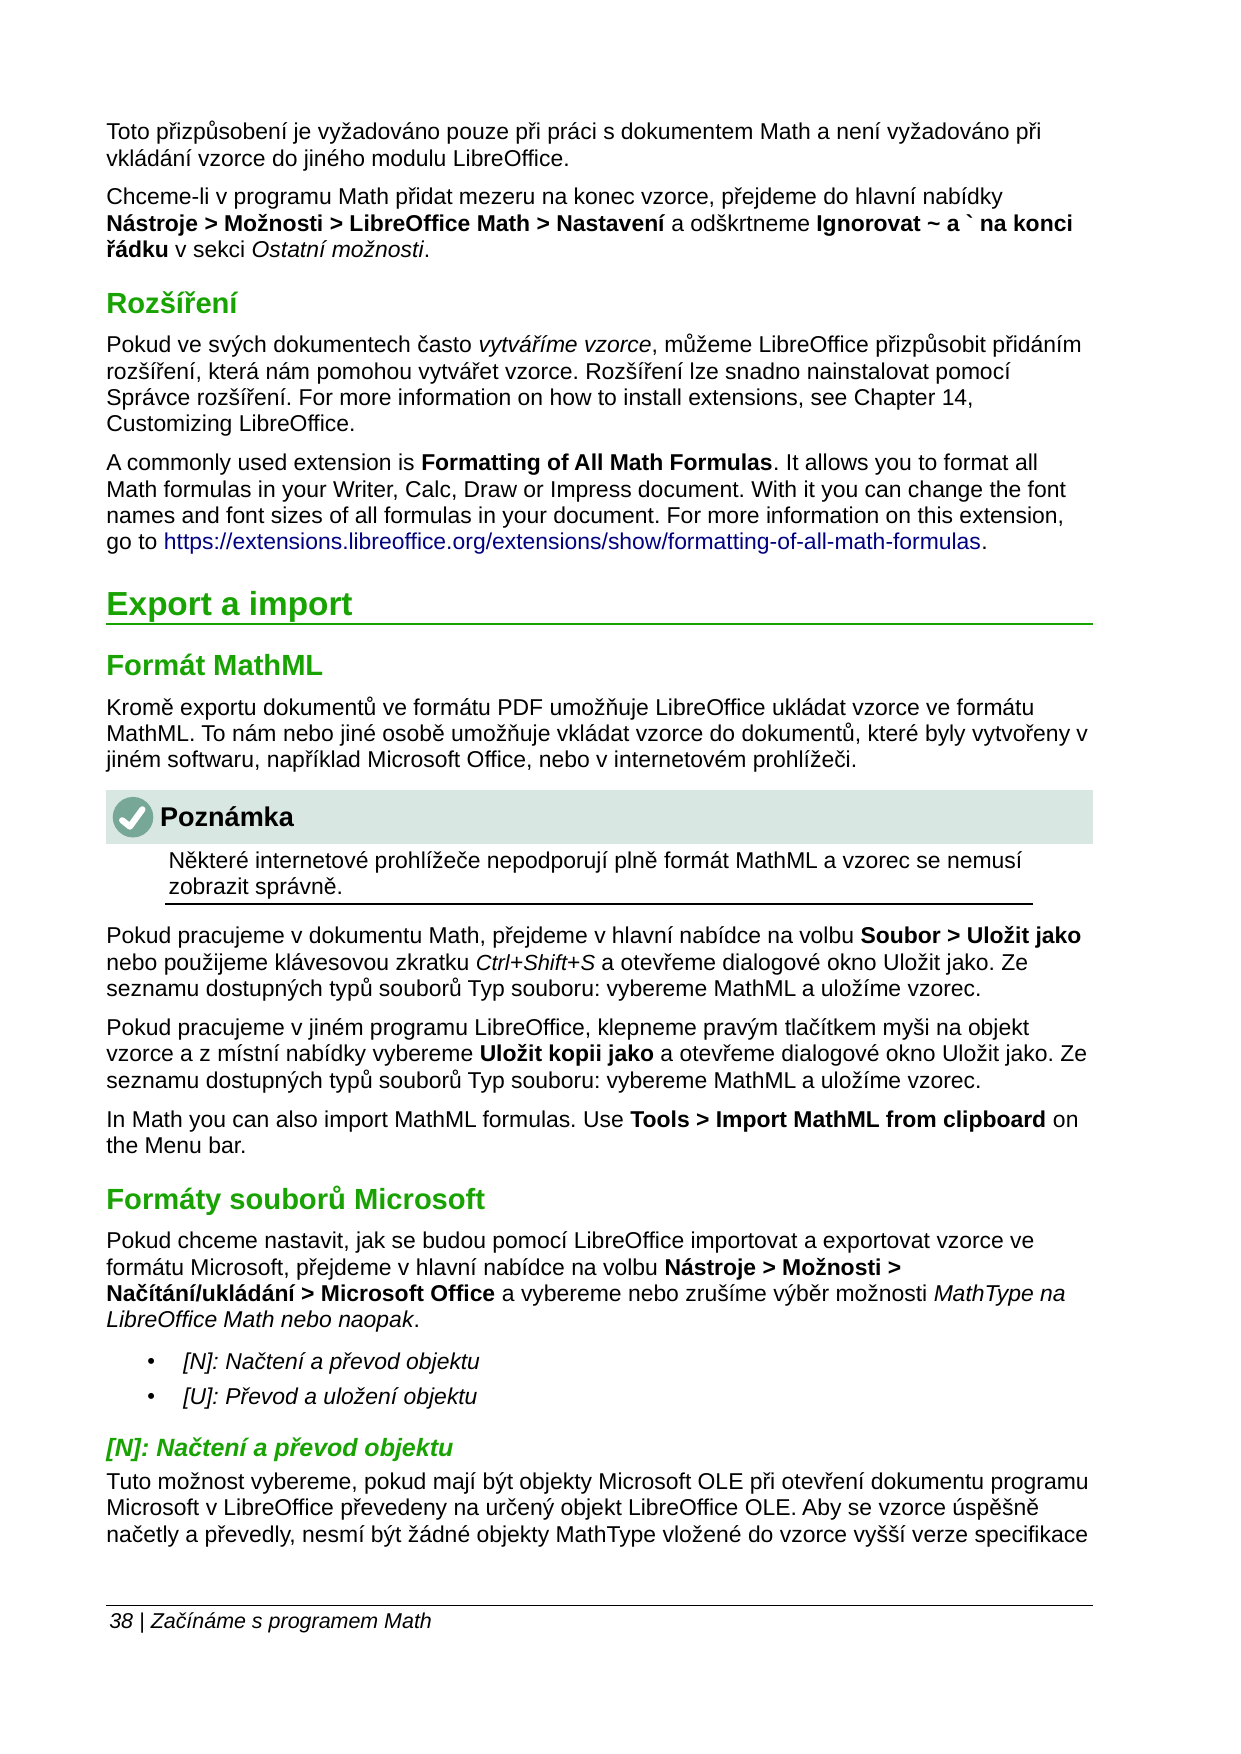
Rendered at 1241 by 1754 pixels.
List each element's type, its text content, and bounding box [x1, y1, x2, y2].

subtitle Rozšíření [106, 286, 1093, 319]
text In Math you can also import MathML formulas. Use Tools > Import MathML from clipboard on the Menu bar. [106, 1106, 1093, 1158]
text Pokud pracujeme v jiném programu LibreOffice, klepneme pravým tlačítkem myši na objekt vzorce a z místní nabídky vybereme Uložit kopii jako a otevřeme dialogové okno Uložit jako. Ze seznamu dostupných typů souborů Typ souboru: vybereme MathML a uložíme vzorec. [106, 1014, 1093, 1093]
text Chceme-li v programu Math přidat mezeru na konec vzorce, přejdeme do hlavní nabídky Nástroje > Možnosti > LibreOffice Math > Nastavení a odškrtneme Ignorovat ~ a ` na konci řádku v sekci Ostatní možnosti. [106, 183, 1093, 262]
text Kromě exportu dokumentů ve formátu PDF umožňuje LibreOffice ukládat vzorce ve formátu MathML. To nám nebo jiné osobě umožňuje vkládat vzorce do dokumentů, které byly vytvořeny v jiném softwaru, například Microsoft Office, nebo v internetovém prohlížeči. [106, 694, 1093, 773]
subtitle Formát MathML [106, 648, 1093, 682]
text Pokud ve svých dokumentech často vytváříme vzorce, můžeme LibreOffice přizpůsobit přidáním rozšíření, která nám pomohou vytvářet vzorce. Rozšíření lze snadno nainstalovat pomocí Správce rozšíření. For more information on how to install extensions, see Chapter 14, Customizing LibreOffice. [106, 331, 1093, 437]
list [N]: Načtení a převod objektu [144, 1345, 1093, 1374]
subtitle [N]: Načtení a převod objektu [106, 1433, 1093, 1462]
text Pokud chceme nastavit, jak se budou pomocí LibreOffice importovat a exportovat vzorce ve formátu Microsoft, přejdeme v hlavní nabídce na volbu Nástroje > Možnosti > Načítání/ukládání > Microsoft Office a vybereme nebo zrušíme výběr možnosti MathType na LibreOffice Math nebo naopak. [106, 1227, 1093, 1333]
text A commonly used extension is Formatting of All Math Formulas. It allows you to format all Math formulas in your Writer, Calc, Draw or Impress document. With it you can change the font names and font sizes of all formulas in your document. For more information on this extension, go to https://extensions.libreoffice.org/extensions/show/formatting-of-all-math-formulas. [106, 449, 1093, 555]
text Tuto možnost vybereme, pokud mají být objekty Microsoft OLE při otevření dokumentu programu Microsoft v LibreOffice převedeny na určený objekt LibreOffice OLE. Aby se vzorce úspěšně načetly a převedly, nesmí být žádné objekty MathType vložené do vzorce vyšší verze specifikace [106, 1468, 1093, 1547]
subtitle Formáty souborů Microsoft [106, 1182, 1093, 1215]
text Pokud pracujeme v dokumentu Math, přejdeme v hlavní nabídce na volbu Soubor > Uložit jako nebo použijeme klávesovou zkratku Ctrl+Shift+S a otevřeme dialogové okno Uložit jako. Ze seznamu dostupných typů souborů Typ souboru: vybereme MathML a uložíme vzorec. [106, 922, 1093, 1001]
text Některé internetové prohlížeče nepodporují plně formát MathML a vzorec se nemusí zobrazit správně. [165, 844, 1033, 903]
text Toto přizpůsobení je vyžadováno pouze při práci s dokumentem Math a není vyžadováno při vkládání vzorce do jiného modulu LibreOffice. [106, 118, 1093, 171]
subtitle Poznámka [106, 790, 1093, 844]
list [U]: Převod a uložení objektu [144, 1380, 1093, 1412]
subtitle Export a import [106, 584, 1093, 623]
